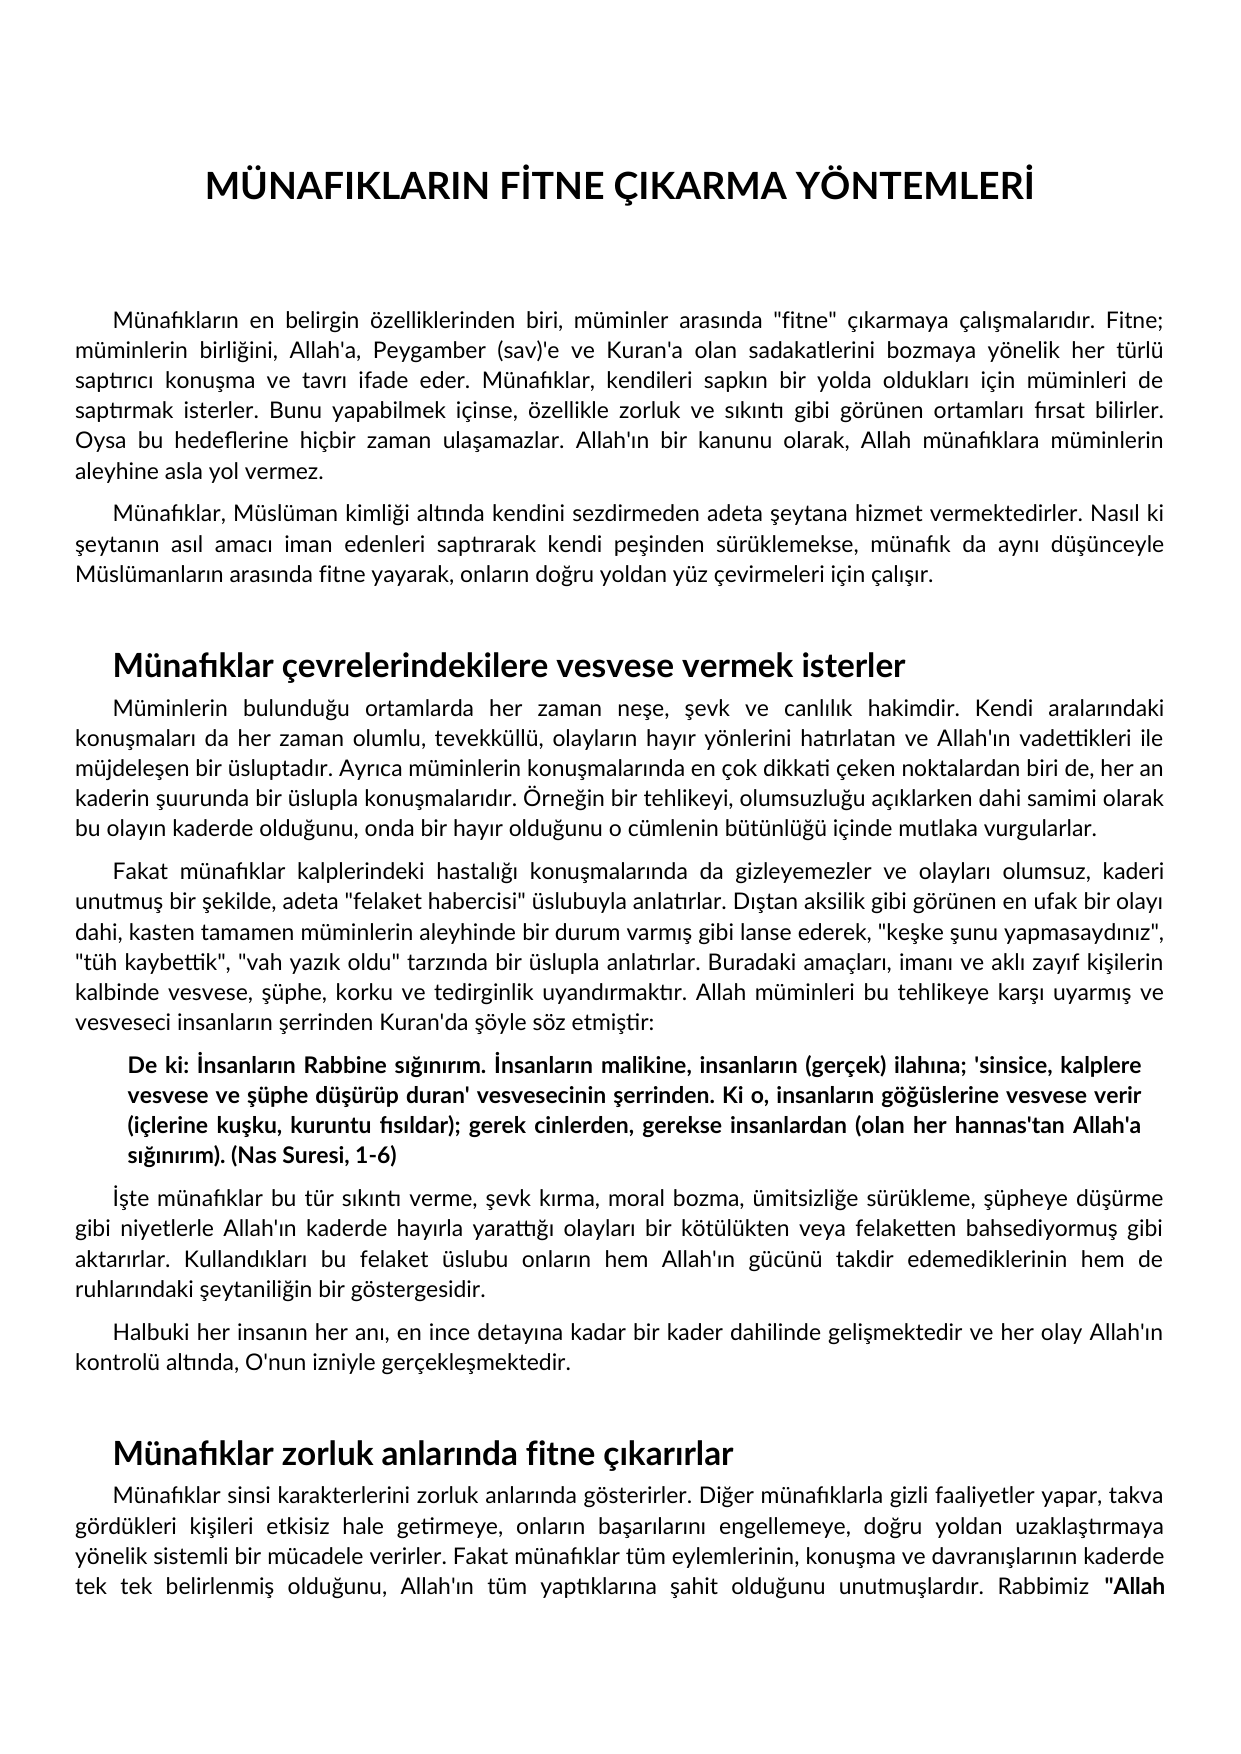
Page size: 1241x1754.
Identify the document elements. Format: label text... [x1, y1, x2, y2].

text İşte münafıklar bu tür sıkıntı verme, şevk kırma, moral bozma, ümitsizliğe sürükleme, şüpheye düşürme gibi niyetlerle Allah'ın kaderde hayırla yarattığı olayları bir kötülükten veya felaketten bahsediyormuş gibi aktarırlar. Kullandıkları bu felaket üslubu onların hem Allah'ın gücünü takdir edemediklerinin hem de ruhlarındaki şeytaniliğin bir göstergesidir. [75, 1184, 1165, 1302]
subtitle MÜNAFIKLARIN FİTNE ÇIKARMA YÖNTEMLERİ [75, 162, 1165, 207]
text Halbuki her insanın her anı, en ince detayına kadar bir kader dahilinde gelişmektedir ve her olay Allah'ın kontrolü altında, O'nun izniyle gerçekleşmektedir. [75, 1317, 1165, 1375]
subtitle Münafıklar çevrelerindekilere vesvese vermek isterler [112, 645, 1165, 685]
subtitle Münafıklar zorluk anlarında fitne çıkarırlar [112, 1433, 1165, 1473]
text Müminlerin bulunduğu ortamlarda her zaman neşe, şevk ve canlılık hakimdir. Kendi aralarındaki konuşmaları da her zaman olumlu, tevekküllü, olayların hayır yönlerini hatırlatan ve Allah'ın vadettikleri ile müjdeleşen bir üsluptadır. Ayrıca müminlerin konuşmalarında en çok dikkati çeken noktalardan biri de, her an kaderin şuurunda bir üslupla konuşmalarıdır. Örneğin bir tehlikeyi, olumsuzluğu açıklarken dahi samimi olarak bu olayın kaderde olduğunu, onda bir hayır olduğunu o cümlenin bütünlüğü içinde mutlaka vurgularlar. [75, 693, 1165, 842]
text Fakat münafıklar kalplerindeki hastalığı konuşmalarında da gizleyemezler ve olayları olumsuz, kaderi unutmuş bir şekilde, adeta "felaket habercisi" üslubuyla anlatırlar. Dıştan aksilik gibi görünen en ufak bir olayı dahi, kasten tamamen müminlerin aleyhinde bir durum varmış gibi lanse ederek, "keşke şunu yapmasaydınız", "tüh kaybettik", "vah yazık oldu" tarzında bir üslupla anlatırlar. Buradaki amaçları, imanı ve aklı zayıf kişilerin kalbinde vesvese, şüphe, korku ve tedirginlik uyandırmaktır. Allah müminleri bu tehlikeye karşı uyarmış ve vesveseci insanların şerrinden Kuran'da şöyle söz etmiştir: [75, 857, 1165, 1035]
text Münafıklar sinsi karakterlerini zorluk anlarında gösterirler. Diğer münafıklarla gizli faaliyetler yapar, takva gördükleri kişileri etkisiz hale getirmeye, onların başarılarını engellemeye, doğru yoldan uzaklaştırmaya yönelik sistemli bir mücadele verirler. Fakat münafıklar tüm eylemlerinin, konuşma ve davranışlarının kaderde tek tek belirlenmiş olduğunu, Allah'ın tüm yaptıklarına şahit olduğunu unutmuşlardır. Rabbimiz "Allah [75, 1481, 1165, 1599]
text Münafıklar, Müslüman kimliği altında kendini sezdirmeden adeta şeytana hizmet vermektedirler. Nasıl ki şeytanın asıl amacı iman edenleri saptırarak kendi peşinden sürüklemekse, münafık da aynı düşünceyle Müslümanların arasında fitne yayarak, onların doğru yoldan yüz çevirmeleri için çalışır. [75, 499, 1165, 587]
text Münafıkların en belirgin özelliklerinden biri, müminler arasında "fitne" çıkarmaya çalışmalarıdır. Fitne; müminlerin birliğini, Allah'a, Peygamber (sav)'e ve Kuran'a olan sadakatlerini bozmaya yönelik her türlü saptırıcı konuşma ve tavrı ifade eder. Münafıklar, kendileri sapkın bir yolda oldukları için müminleri de saptırmak isterler. Bunu yapabilmek içinse, özellikle zorluk ve sıkıntı gibi görünen ortamları fırsat bilirler. Oysa bu hedeflerine hiçbir zaman ulaşamazlar. Allah'ın bir kanunu olarak, Allah münafıklara müminlerin aleyhine asla yol vermez. [75, 305, 1165, 484]
text De ki: İnsanların Rabbine sığınırım. İnsanların malikine, insanların (gerçek) ilahına; 'sinsice, kalplere vesvese ve şüphe düşürüp duran' vesvesecinin şerrinden. Ki o, insanların göğüslerine vesvese verir (içlerine kuşku, kuruntu fısıldar); gerek cinlerden, gerekse insanlardan (olan her hannas'tan Allah'a sığınırım). (Nas Suresi, 1-6) [127, 1051, 1143, 1169]
